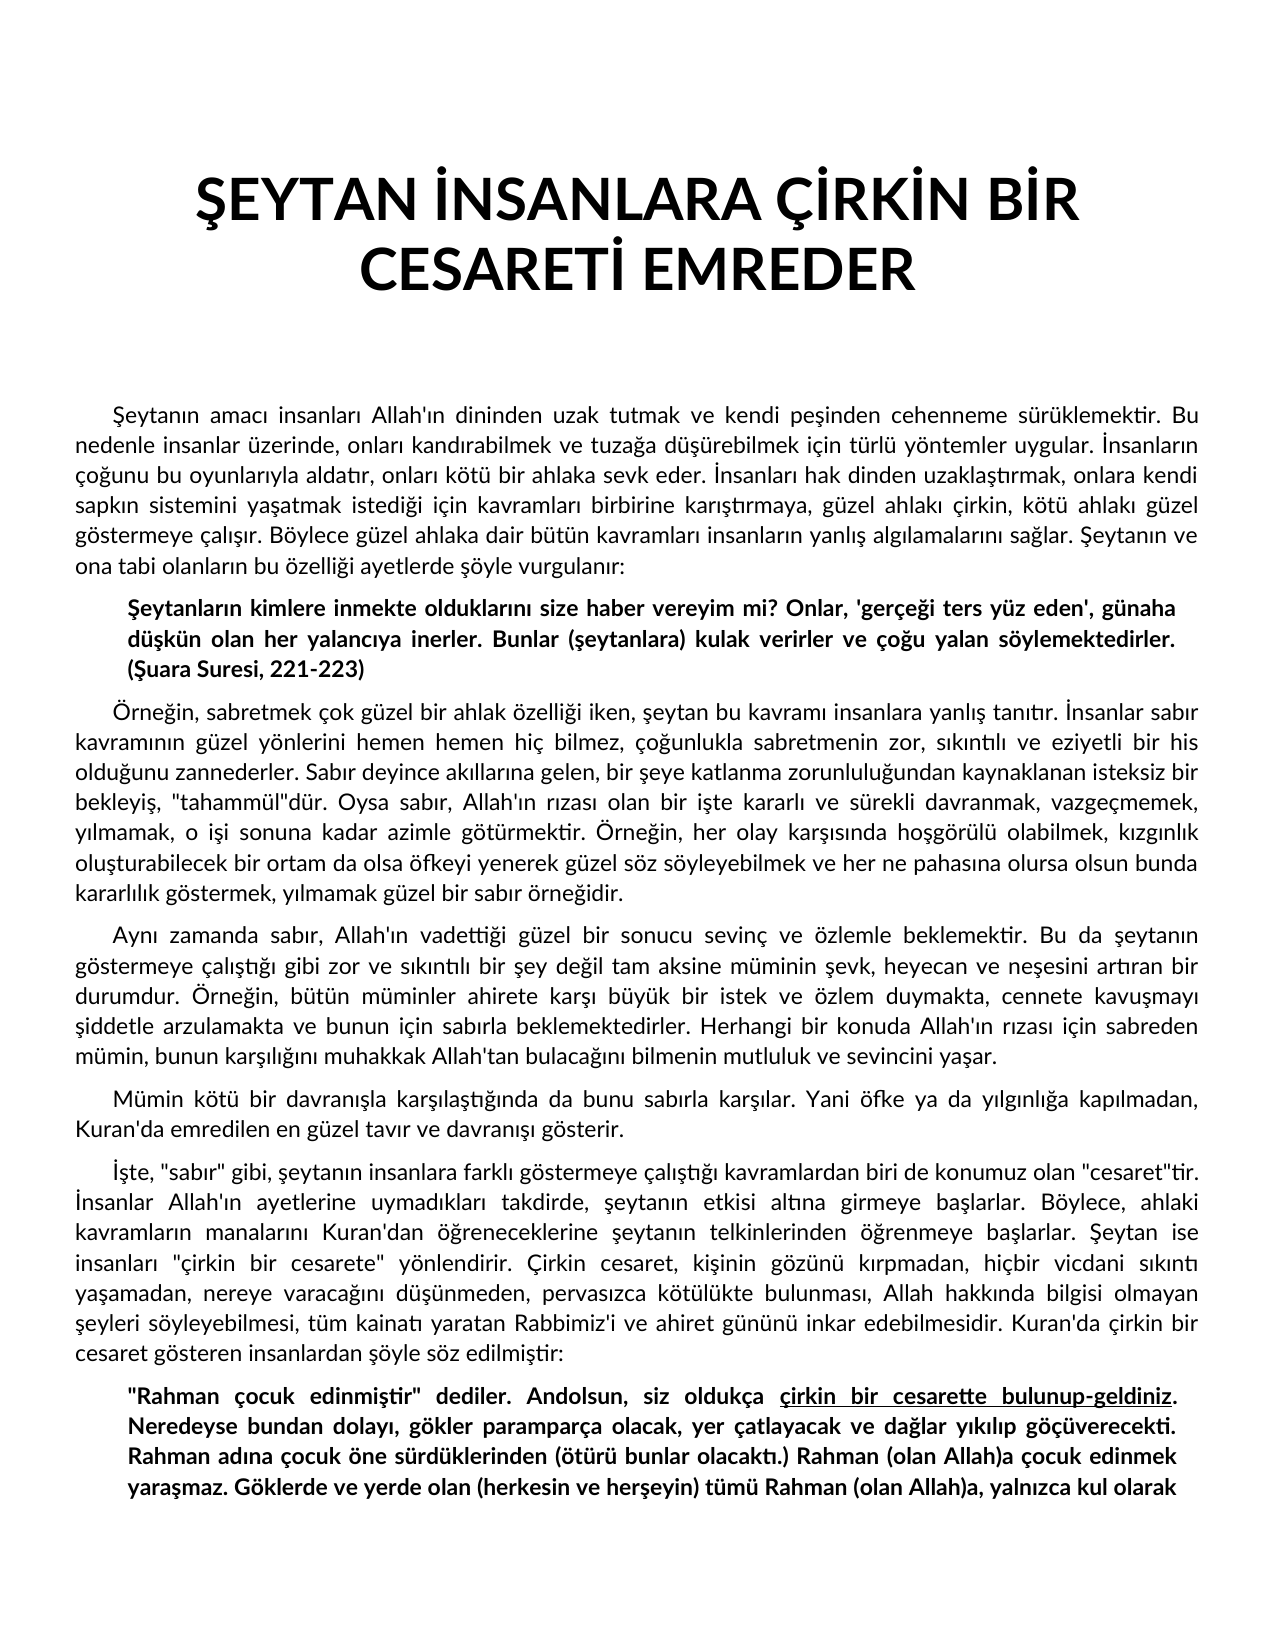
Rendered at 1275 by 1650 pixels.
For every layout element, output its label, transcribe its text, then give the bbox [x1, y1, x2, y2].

text Şeytanın amacı insanları Allah'ın dininden uzak tutmak ve kendi peşinden cehenneme sürüklemektir. Bu nedenle insanlar üzerinde, onları kandırabilmek ve tuzağa düşürebilmek için türlü yöntemler uygular. İnsanların çoğunu bu oyunlarıyla aldatır, onları kötü bir ahlaka sevk eder. İnsanları hak dinden uzaklaştırmak, onlara kendi sapkın sistemini yaşatmak istediği için kavramları birbirine karıştırmaya, güzel ahlakı çirkin, kötü ahlakı güzel göstermeye çalışır. Böylece güzel ahlaka dair bütün kavramları insanların yanlış algılamalarını sağlar. Şeytanın ve ona tabi olanların bu özelliği ayetlerde şöyle vurgulanır: [75, 400, 1200, 579]
text İşte, "sabır" gibi, şeytanın insanlara farklı göstermeye çalıştığı kavramlardan biri de konumuz olan "cesaret"tir. İnsanlar Allah'ın ayetlerine uymadıkları takdirde, şeytanın etkisi altına girmeye başlarlar. Böylece, ahlaki kavramların manalarını Kuran'dan öğreneceklerine şeytanın telkinlerinden öğrenmeye başlarlar. Şeytan ise insanları "çirkin bir cesarete" yönlendirir. Çirkin cesaret, kişinin gözünü kırpmadan, hiçbir vicdani sıkıntı yaşamadan, nereye varacağını düşünmeden, pervasızca kötülükte bulunması, Allah hakkında bilgisi olmayan şeyleri söyleyebilmesi, tüm kainatı yaratan Rabbimiz'i ve ahiret gününü inkar edebilmesidir. Kuran'da çirkin bir cesaret gösteren insanlardan şöyle söz edilmiştir: [75, 1158, 1200, 1366]
text Aynı zamanda sabır, Allah'ın vadettiği güzel bir sonucu sevinç ve özlemle beklemektir. Bu da şeytanın göstermeye çalıştığı gibi zor ve sıkıntılı bir şey değil tam aksine müminin şevk, heyecan ve neşesini artıran bir durumdur. Örneğin, bütün müminler ahirete karşı büyük bir istek ve özlem duymakta, cennete kavuşmayı şiddetle arzulamakta ve bunun için sabırla beklemektedirler. Herhangi bir konuda Allah'ın rızası için sabreden mümin, bunun karşılığını muhakkak Allah'tan bulacağını bilmenin mutluluk ve sevincini yaşar. [75, 921, 1200, 1069]
text Şeytanların kimlere inmekte olduklarını size haber vereyim mi? Onlar, 'gerçeği ters yüz eden', günaha düşkün olan her yalancıya inerler. Bunlar (şeytanlara) kulak verirler ve çoğu yalan söylemektedirler. (Şuara Suresi, 221-223) [127, 594, 1177, 682]
text "Rahman çocuk edinmiştir" dediler. Andolsun, siz oldukça çirkin bir cesarette bulunup-geldiniz. Neredeyse bundan dolayı, gökler paramparça olacak, yer çatlayacak ve dağlar yıkılıp göçüverecekti. Rahman adına çocuk öne sürdüklerinden (ötürü bunlar olacaktı.) Rahman (olan Allah)a çocuk edinmek yaraşmaz. Göklerde ve yerde olan (herkesin ve herşeyin) tümü Rahman (olan Allah)a, yalnızca kul olarak [127, 1382, 1177, 1500]
subtitle ŞEYTAN İNSANLARA ÇİRKİN BİR CESARETİ EMREDER [75, 162, 1200, 302]
text Mümin kötü bir davranışla karşılaştığında da bunu sabırla karşılar. Yani öfke ya da yılgınlığa kapılmadan, Kuran'da emredilen en güzel tavır ve davranışı gösterir. [75, 1085, 1200, 1142]
text Örneğin, sabretmek çok güzel bir ahlak özelliği iken, şeytan bu kavramı insanlara yanlış tanıtır. İnsanlar sabır kavramının güzel yönlerini hemen hemen hiç bilmez, çoğunlukla sabretmenin zor, sıkıntılı ve eziyetli bir his olduğunu zannederler. Sabır deyince akıllarına gelen, bir şeye katlanma zorunluluğundan kaynaklanan isteksiz bir bekleyiş, "tahammül"dür. Oysa sabır, Allah'ın rızası olan bir işte kararlı ve sürekli davranmak, vazgeçmemek, yılmamak, o işi sonuna kadar azimle götürmektir. Örneğin, her olay karşısında hoşgörülü olabilmek, kızgınlık oluşturabilecek bir ortam da olsa öfkeyi yenerek güzel söz söyleyebilmek ve her ne pahasına olursa olsun bunda kararlılık göstermek, yılmamak güzel bir sabır örneğidir. [75, 697, 1200, 906]
